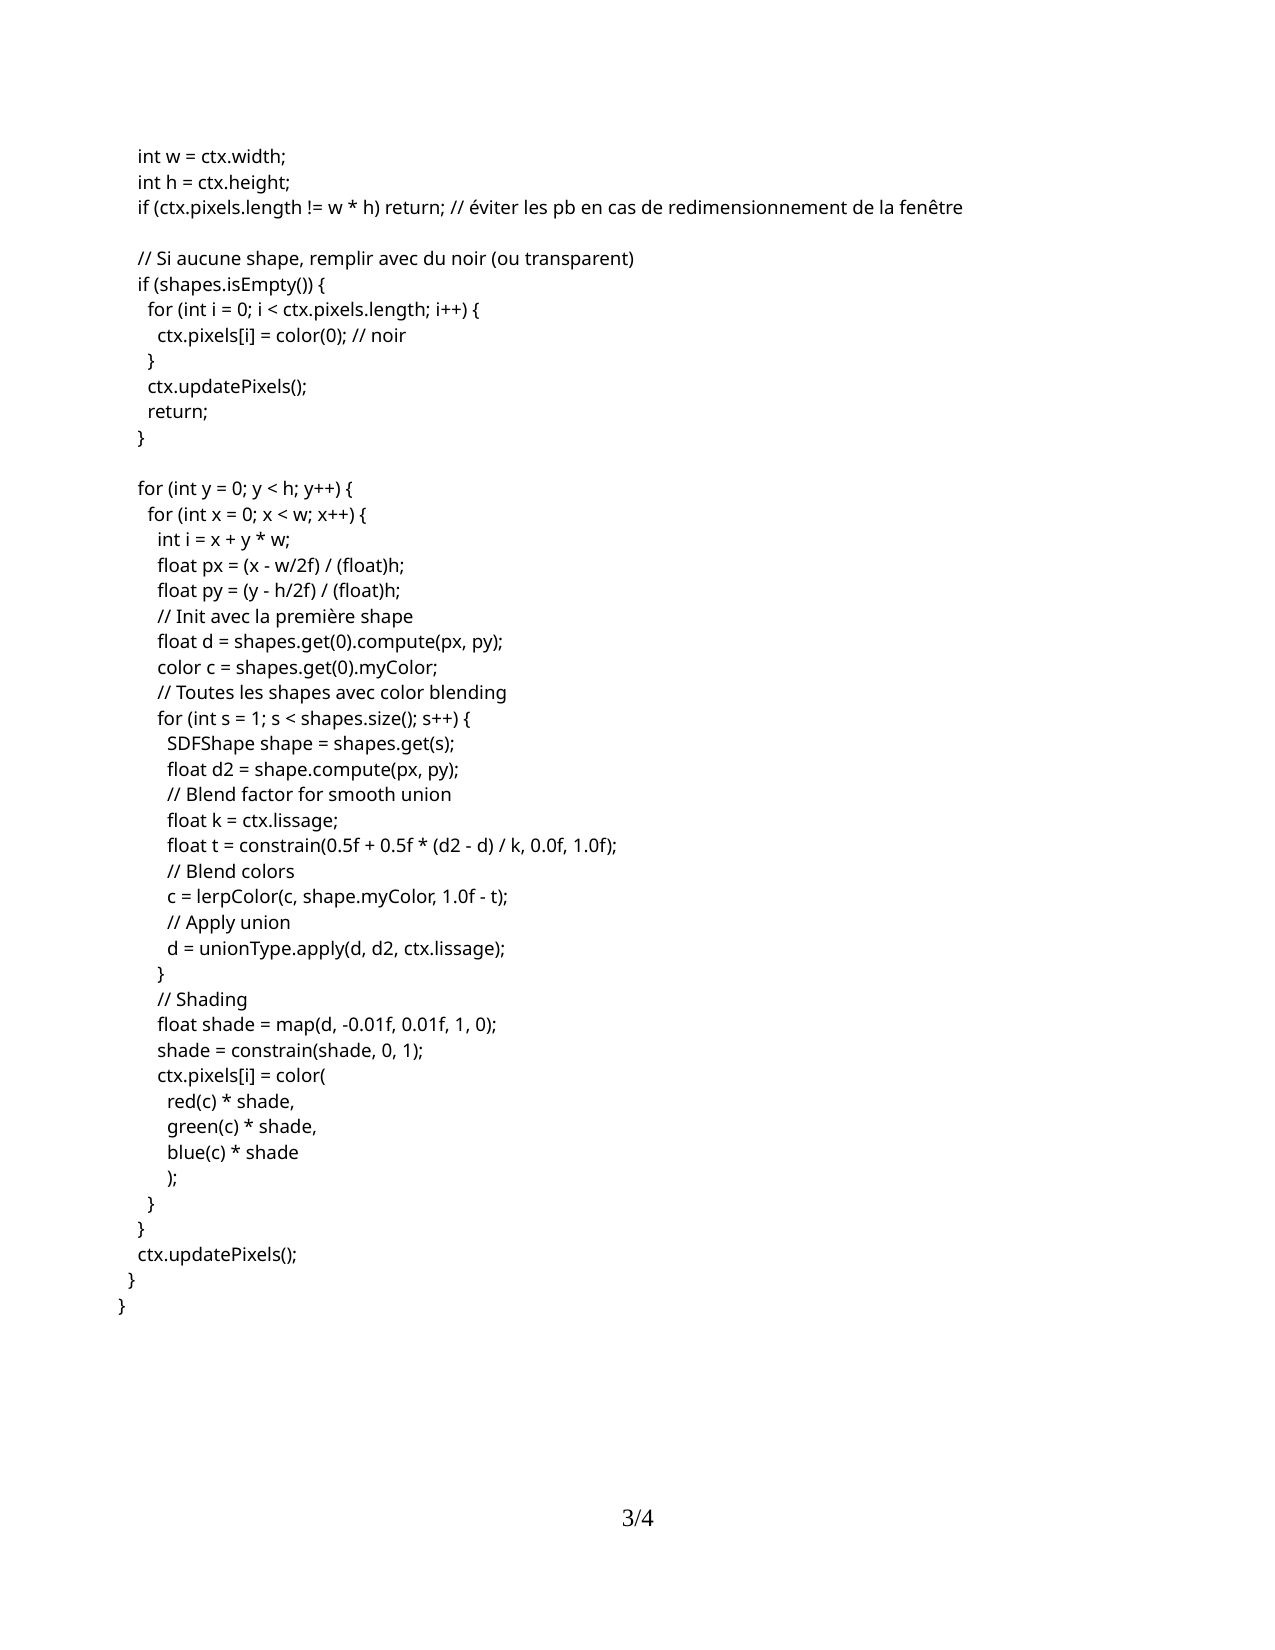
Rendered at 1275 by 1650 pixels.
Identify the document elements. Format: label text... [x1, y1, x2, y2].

text int w = ctx.width; [118, 144, 1157, 169]
text // Blend factor for smooth union [118, 782, 1157, 807]
text ctx.pixels[i] = color( [118, 1062, 1157, 1088]
text ctx.pixels[i] = color(0); // noir [118, 322, 1157, 348]
text int i = x + y * w; [118, 526, 1157, 552]
text SDFShape shape = shapes.get(s); [118, 731, 1157, 756]
text for (int x = 0; x < w; x++) { [118, 501, 1157, 526]
text // Apply union [118, 909, 1157, 935]
text for (int i = 0; i < ctx.pixels.length; i++) { [118, 297, 1157, 322]
text float d = shapes.get(0).compute(px, py); [118, 628, 1157, 654]
text } [118, 1292, 1157, 1318]
text float px = (x - w/2f) / (float)h; [118, 552, 1157, 577]
text red(c) * shade, [118, 1088, 1157, 1113]
text } [118, 1267, 1157, 1292]
text float shade = map(d, -0.01f, 0.01f, 1, 0); [118, 1011, 1157, 1037]
text // Si aucune shape, remplir avec du noir (ou transparent) [118, 246, 1157, 271]
text return; [118, 399, 1157, 424]
text // Toutes les shapes avec color blending [118, 679, 1157, 705]
text color c = shapes.get(0).myColor; [118, 654, 1157, 679]
text } [118, 960, 1157, 986]
text green(c) * shade, [118, 1113, 1157, 1139]
text int h = ctx.height; [118, 169, 1157, 195]
text if (shapes.isEmpty()) { [118, 271, 1157, 297]
text float k = ctx.lissage; [118, 807, 1157, 833]
text } [118, 1190, 1157, 1216]
text // Blend colors [118, 858, 1157, 884]
text ctx.updatePixels(); [118, 373, 1157, 399]
text } [118, 424, 1157, 450]
text // Shading [118, 986, 1157, 1011]
text float py = (y - h/2f) / (float)h; [118, 577, 1157, 603]
text for (int s = 1; s < shapes.size(); s++) { [118, 705, 1157, 731]
text float d2 = shape.compute(px, py); [118, 756, 1157, 782]
text blue(c) * shade [118, 1139, 1157, 1164]
text // Init avec la première shape [118, 603, 1157, 628]
text for (int y = 0; y < h; y++) { [118, 475, 1157, 501]
text if (ctx.pixels.length != w * h) return; // éviter les pb en cas de redimensionnement de la fenêtre [118, 195, 1157, 220]
text d = unionType.apply(d, d2, ctx.lissage); [118, 935, 1157, 960]
text } [118, 348, 1157, 373]
text } [118, 1216, 1157, 1241]
text float t = constrain(0.5f + 0.5f * (d2 - d) / k, 0.0f, 1.0f); [118, 833, 1157, 858]
text ctx.updatePixels(); [118, 1241, 1157, 1267]
text c = lerpColor(c, shape.myColor, 1.0f - t); [118, 884, 1157, 909]
text ); [118, 1164, 1157, 1190]
text shade = constrain(shade, 0, 1); [118, 1037, 1157, 1062]
